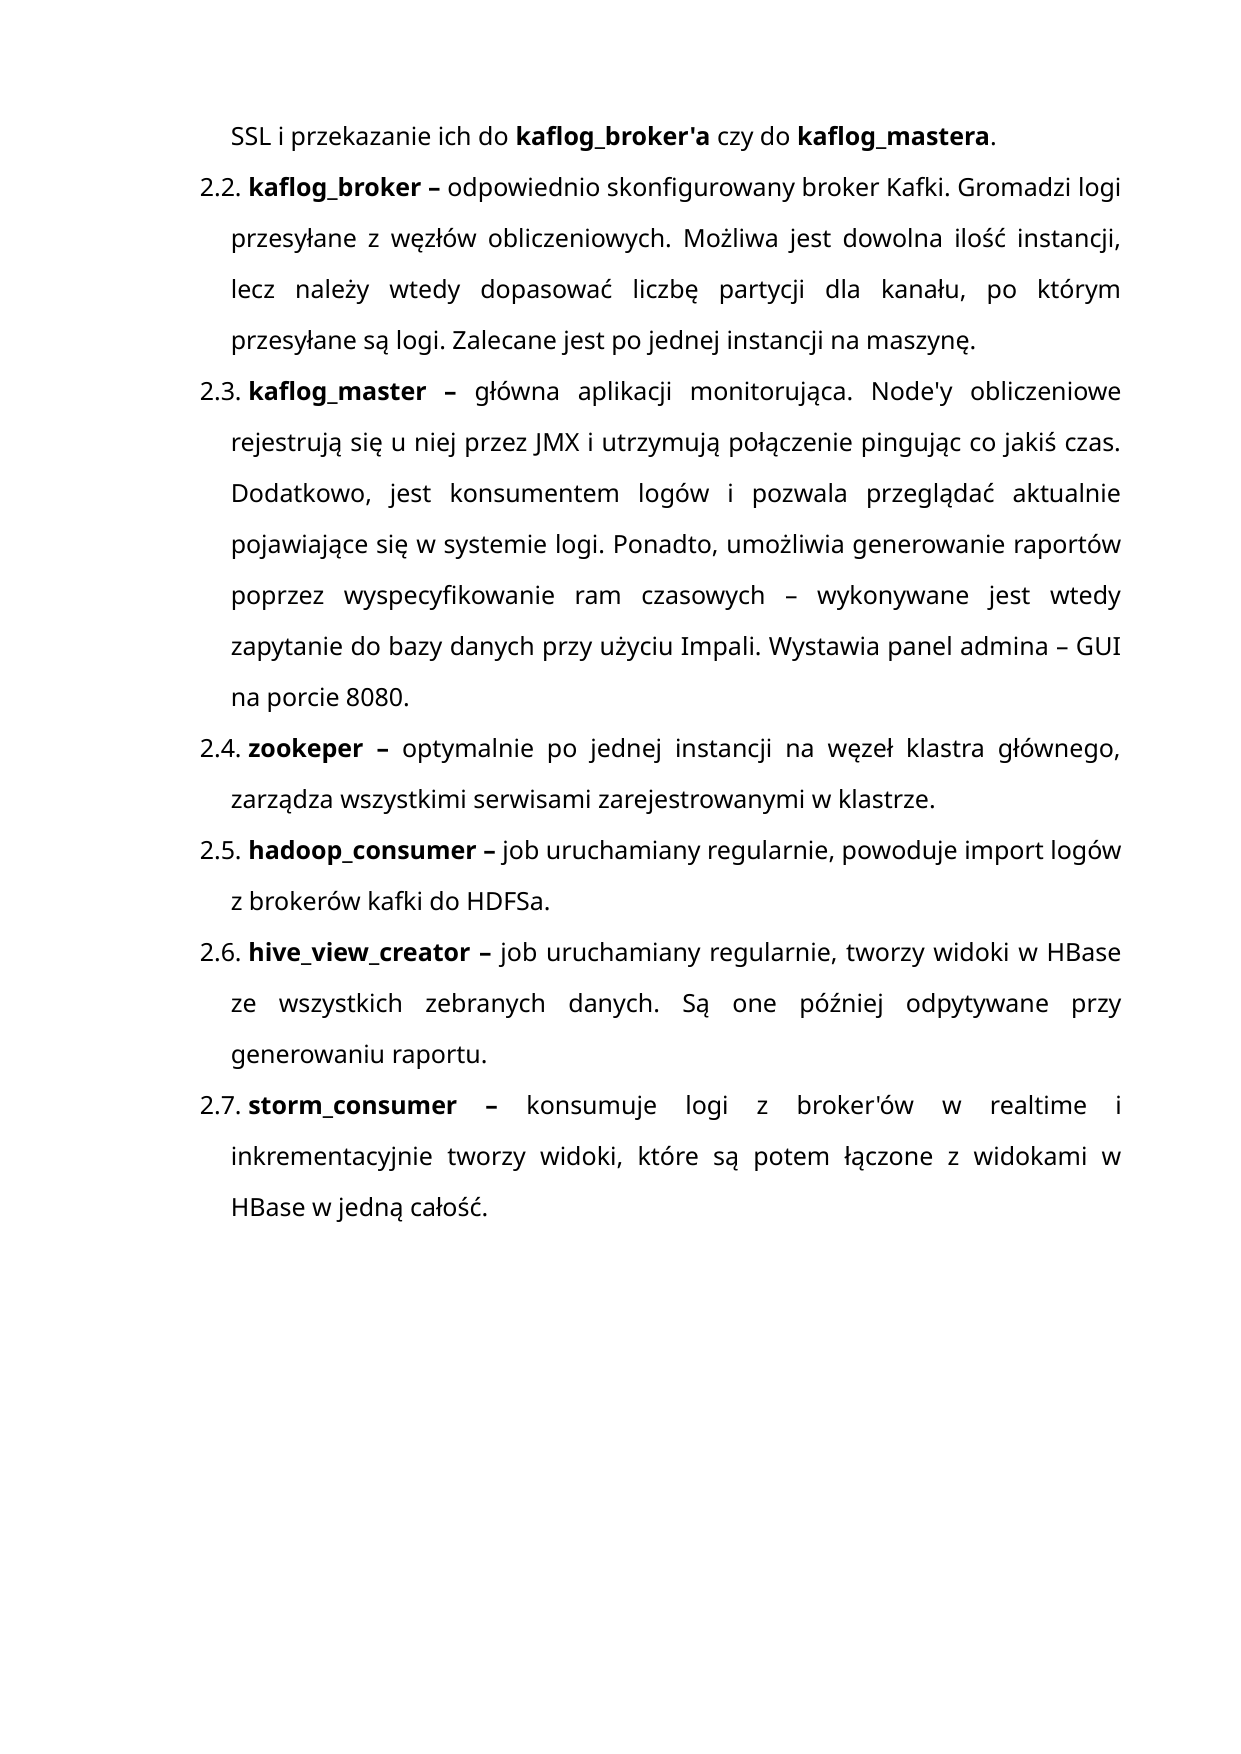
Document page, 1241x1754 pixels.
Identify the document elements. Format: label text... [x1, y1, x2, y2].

list storm_consumer – konsumuje logi z broker'ów w realtime i inkrementacyjnie tworzy widoki, które są potem łączone z widokami w HBase w jedną całość. [193, 1088, 1122, 1224]
list kaflog_broker – odpowiednio skonfigurowany broker Kafki. Gromadzi logi przesyłane z węzłów obliczeniowych. Możliwa jest dowolna ilość instancji, lecz należy wtedy dopasować liczbę partycji dla kanału, po którym przesyłane są logi. Zalecane jest po jednej instancji na maszynę. [193, 169, 1122, 356]
list zookeper – optymalnie po jednej instancji na węzeł klastra głównego, zarządza wszystkimi serwisami zarejestrowanymi w klastrze. [193, 731, 1122, 816]
list kaflog_master – główna aplikacji monitorująca. Node'y obliczeniowe rejestrują się u niej przez JMX i utrzymują połączenie pingując co jakiś czas. Dodatkowo, jest konsumentem logów i pozwala przeglądać aktualnie pojawiające się w systemie logi. Ponadto, umożliwia generowanie raportów poprzez wyspecyfikowanie ram czasowych – wykonywane jest wtedy zapytanie do bazy danych przy użyciu Impali. Wystawia panel admina – GUI na porcie 8080. [193, 373, 1122, 714]
list hadoop_consumer – job uruchamiany regularnie, powoduje import logów z brokerów kafki do HDFSa. [193, 833, 1122, 918]
list SSL i przekazanie ich do kaflog_broker'a czy do kaflog_mastera. [193, 118, 1122, 152]
list hive_view_creator – job uruchamiany regularnie, tworzy widoki w HBase ze wszystkich zebranych danych. Są one później odpytywane przy generowaniu raportu. [193, 935, 1122, 1071]
